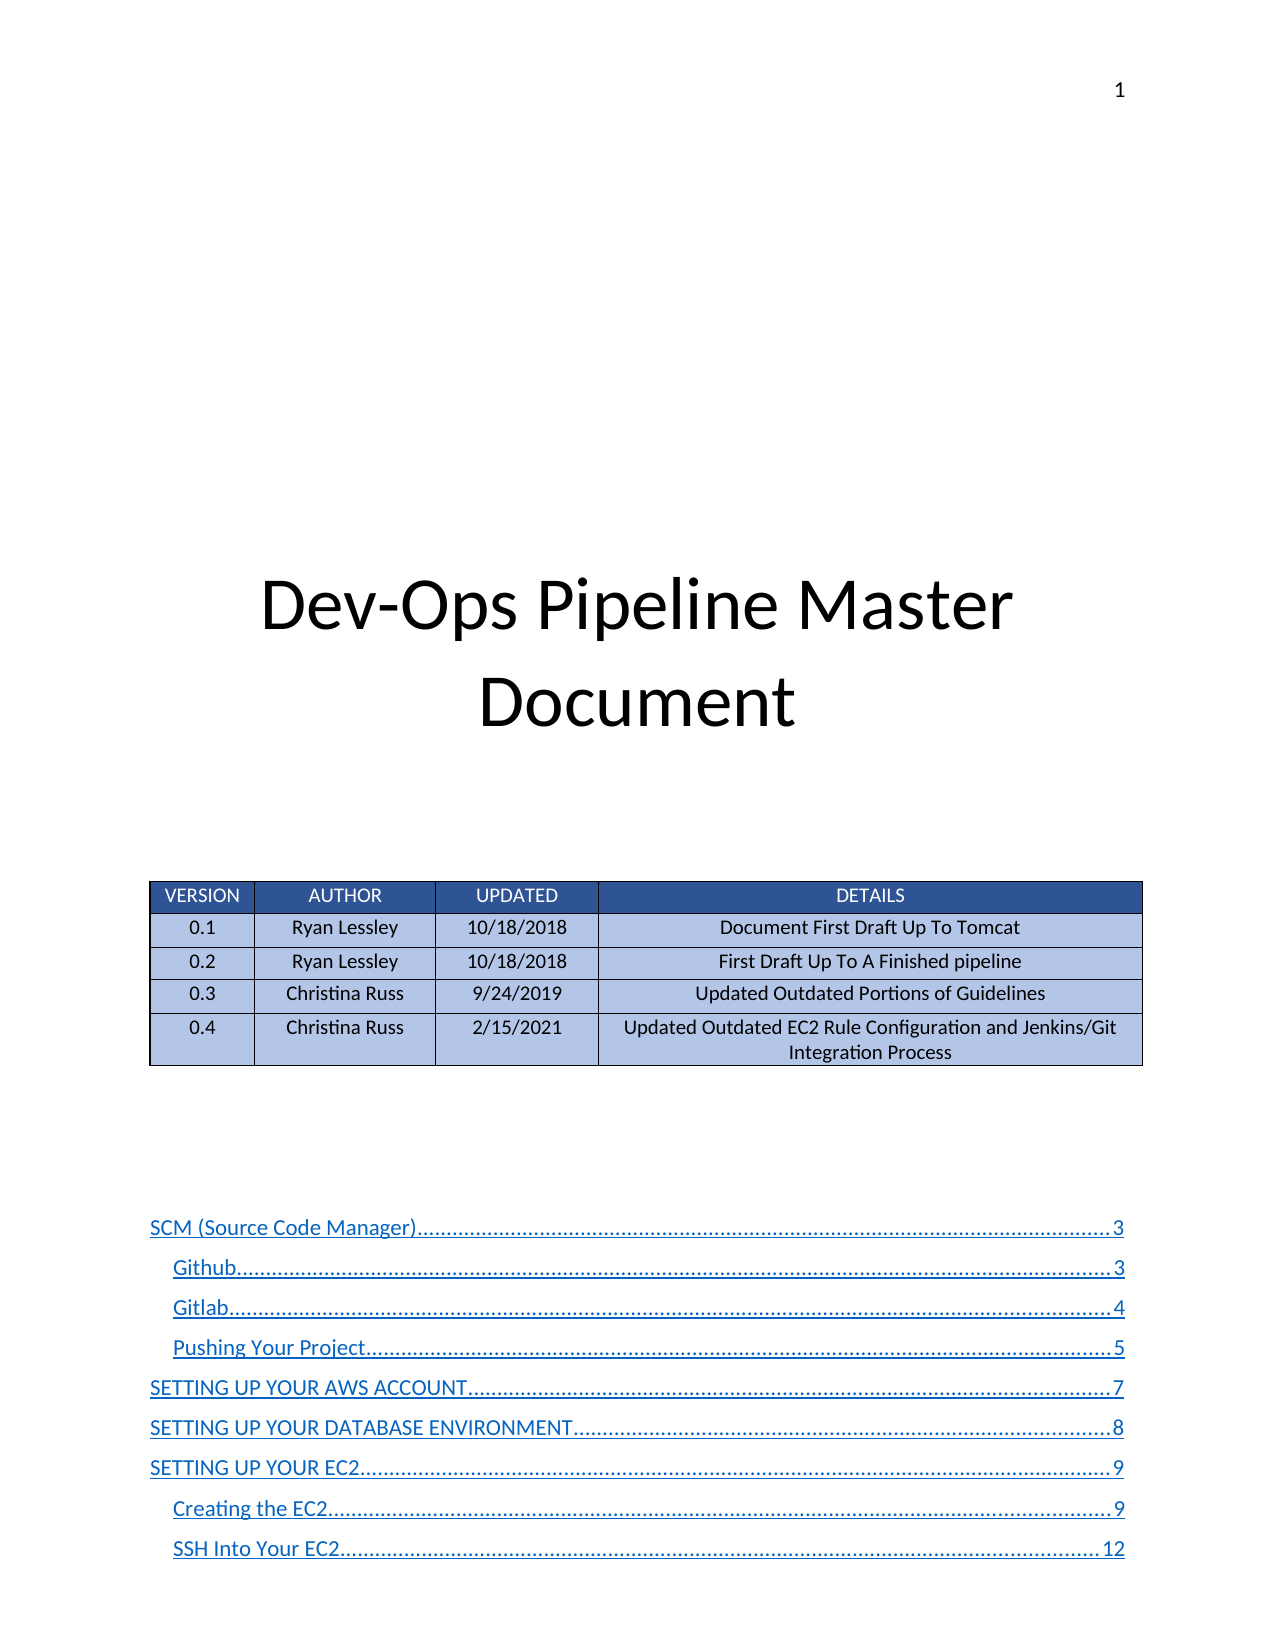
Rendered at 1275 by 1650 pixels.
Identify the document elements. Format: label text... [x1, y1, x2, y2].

table_header VERSION [151, 882, 254, 913]
table_header AUTHOR [255, 882, 435, 913]
text Gitlab 4 [173, 1293, 1125, 1317]
table_cell Document First Draft Up To Tomcat [599, 914, 1142, 947]
text Creating the EC2 9 [173, 1494, 1125, 1518]
text Dev-Ops Pipeline Master Document [150, 557, 1125, 745]
table_header UPDATED [436, 882, 598, 913]
table_cell 2/15/2021 [436, 1014, 598, 1065]
text SCM (Source Code Manager) 3 [150, 1213, 1125, 1241]
text SETTING UP YOUR DATABASE ENVIRONMENT 8 [150, 1413, 1125, 1441]
text Github 3 [173, 1253, 1125, 1277]
table_cell Christina Russ [255, 1014, 435, 1065]
table_cell 10/18/2018 [436, 948, 598, 979]
table_cell Updated Outdated Portions of Guidelines [599, 980, 1142, 1013]
table_cell Christina Russ [255, 980, 435, 1013]
table_cell 0.2 [151, 948, 254, 979]
table_cell Ryan Lessley [255, 948, 435, 979]
text SSH Into Your EC2 12 [173, 1534, 1125, 1558]
table_cell First Draft Up To A Finished pipeline [599, 948, 1142, 979]
table_cell Ryan Lessley [255, 914, 435, 947]
table_cell 10/18/2018 [436, 914, 598, 947]
text Pushing Your Project 5 [173, 1333, 1125, 1357]
text SETTING UP YOUR AWS ACCOUNT 7 [150, 1373, 1125, 1401]
table_cell 0.1 [151, 914, 254, 947]
text SETTING UP YOUR EC2 9 [150, 1453, 1125, 1482]
table_header DETAILS [599, 882, 1142, 913]
table_cell 0.3 [151, 980, 254, 1013]
table_cell 0.4 [151, 1014, 254, 1065]
table_cell 9/24/2019 [436, 980, 598, 1013]
table_cell Updated Outdated EC2 Rule Configuration and Jenkins/Git Integration Process [599, 1014, 1142, 1065]
